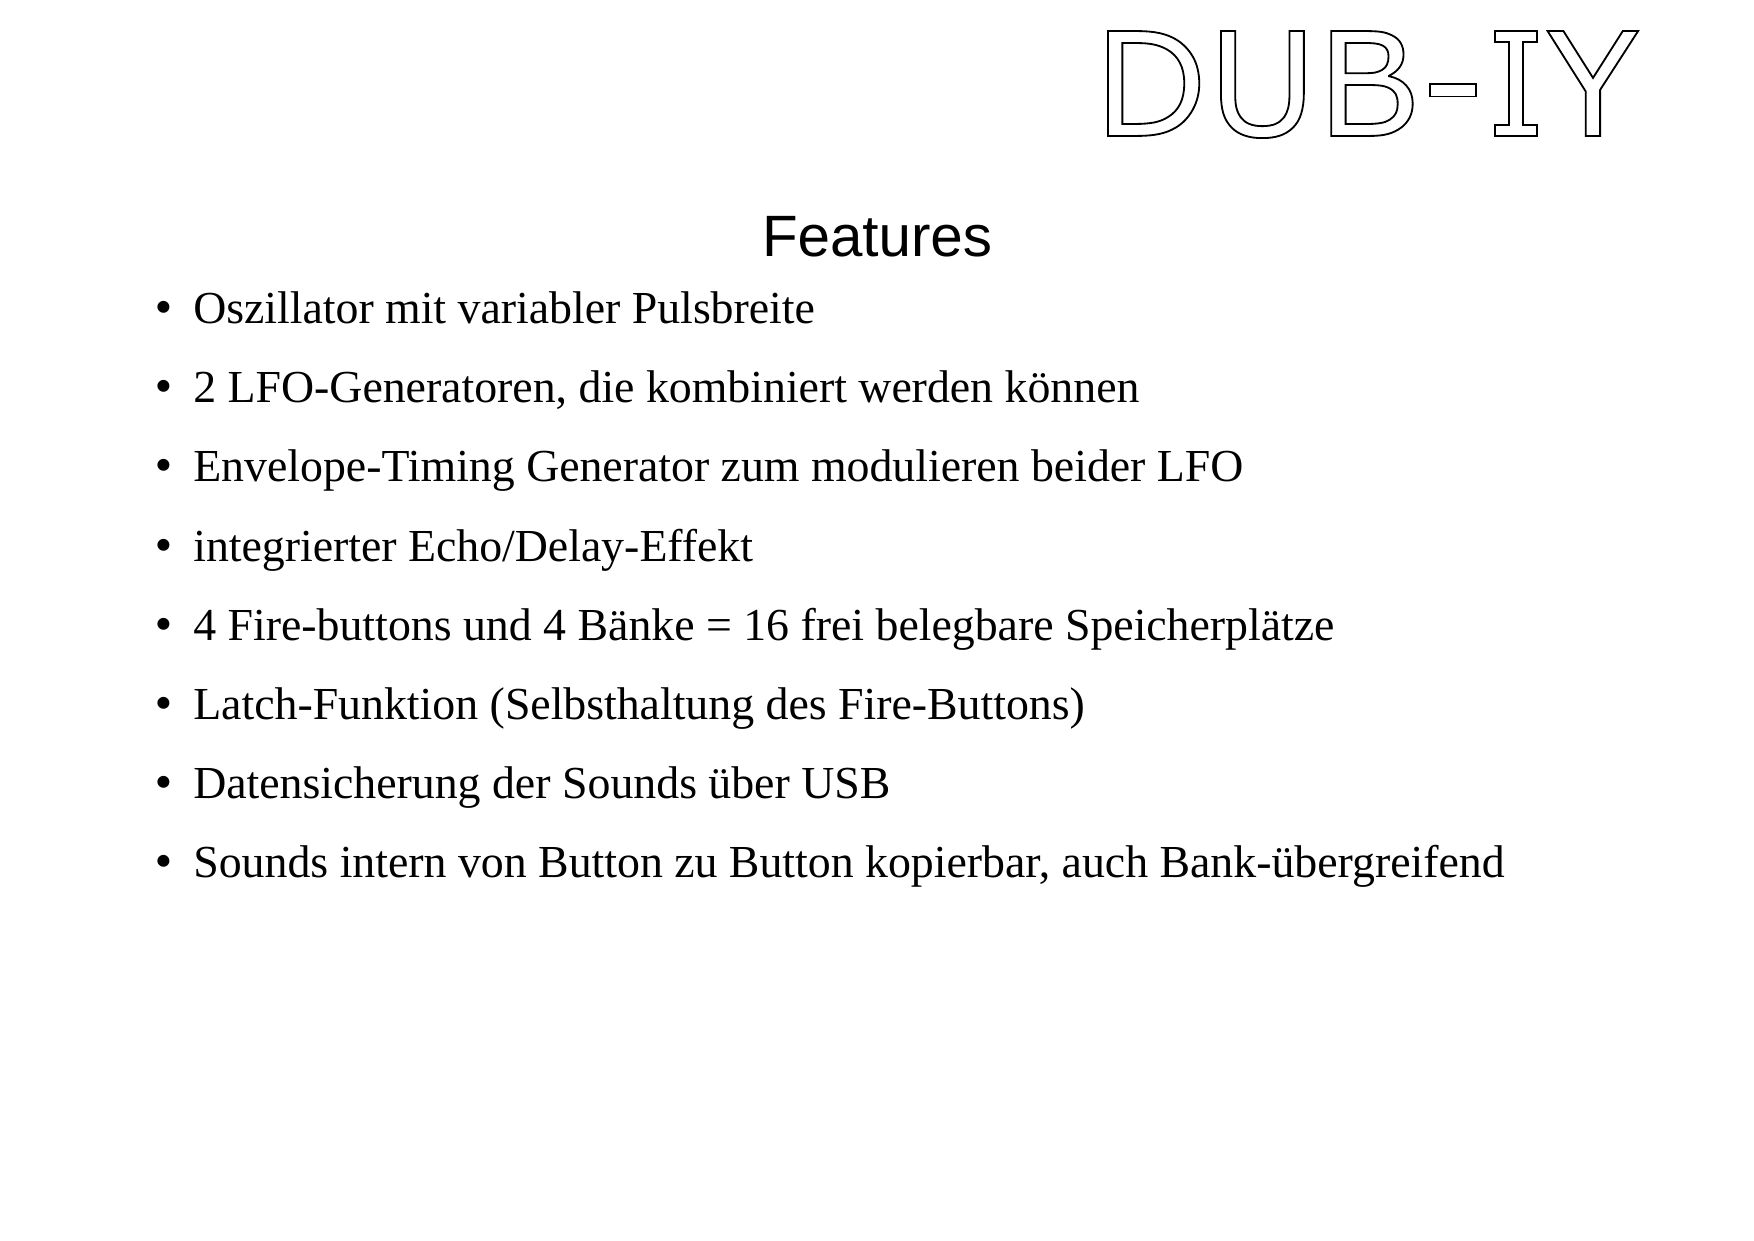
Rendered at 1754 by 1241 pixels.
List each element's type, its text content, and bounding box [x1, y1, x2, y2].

list Sounds intern von Button zu Button kopierbar, auch Bank-übergreifend [156, 834, 1636, 887]
list Envelope-Timing Generator zum modulieren beider LFO [156, 439, 1636, 492]
list Oszillator mit variabler Pulsbreite [156, 281, 1636, 334]
list 2 LFO-Generatoren, die kombiniert werden können [156, 360, 1636, 413]
list Latch-Funktion (Selbsthaltung des Fire-Buttons) [156, 676, 1636, 729]
list integrierter Echo/Delay-Effekt [156, 518, 1636, 571]
list Datensicherung der Sounds über USB [156, 755, 1636, 808]
title Features [118, 201, 1636, 268]
list 4 Fire-buttons und 4 Bänke = 16 frei belegbare Speicherplätze [156, 597, 1636, 650]
